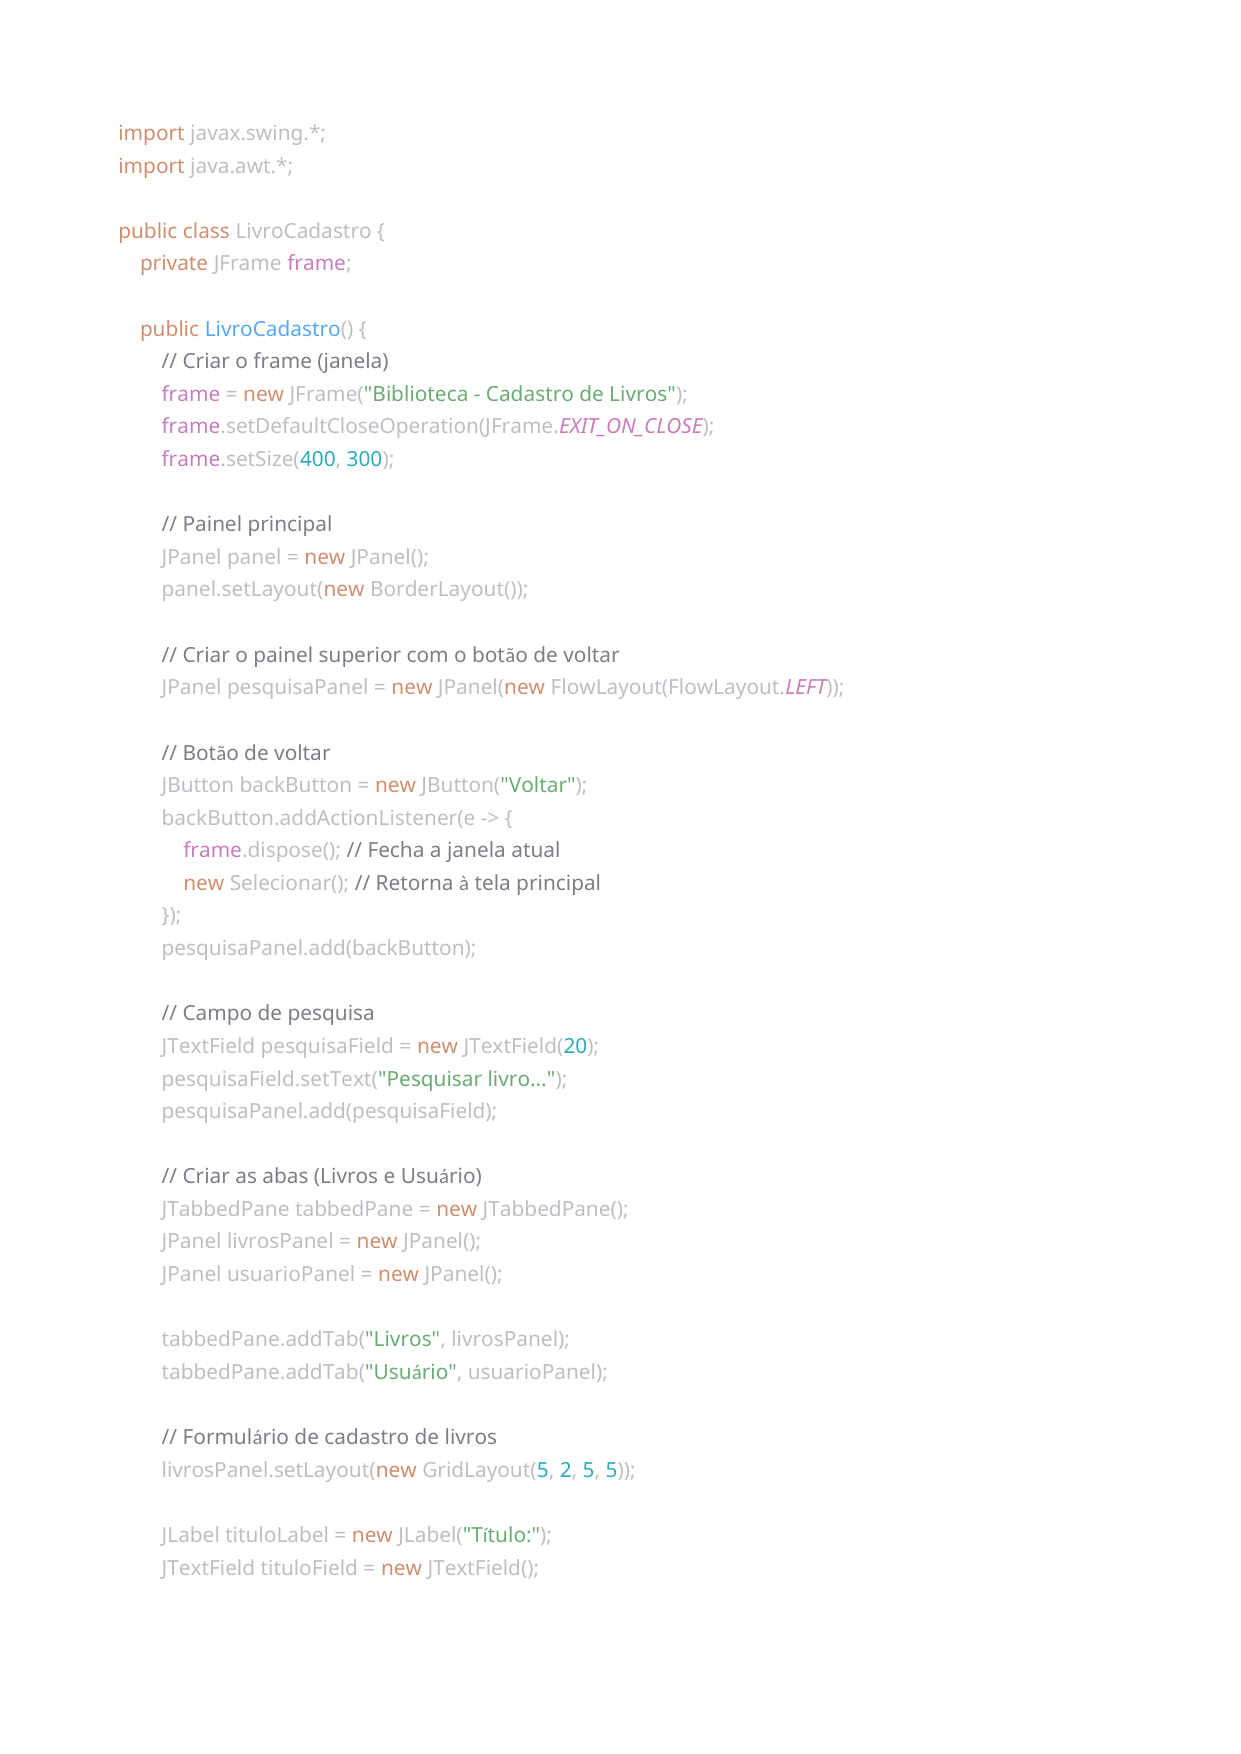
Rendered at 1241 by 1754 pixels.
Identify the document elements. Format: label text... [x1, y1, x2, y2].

text import javax.swing.*; import java.awt.*; public class LivroCadastro { private JFrame frame; public LivroCadastro() { // Criar o frame (janela) frame = new JFrame("Biblioteca - Cadastro de Livros"); frame.setDefaultCloseOperation(JFrame.EXIT_ON_CLOSE); frame.setSize(400, 300); // Painel principal JPanel panel = new JPanel(); panel.setLayout(new BorderLayout()); // Criar o painel superior com o botão de voltar JPanel pesquisaPanel = new JPanel(new FlowLayout(FlowLayout.LEFT)); // Botão de voltar JButton backButton = new JButton("Voltar"); backButton.addActionListener(e -> { frame.dispose(); // Fecha a janela atual new Selecionar(); // Retorna à tela principal }); pesquisaPanel.add(backButton); // Campo de pesquisa JTextField pesquisaField = new JTextField(20); pesquisaField.setText("Pesquisar livro..."); pesquisaPanel.add(pesquisaField); // Criar as abas (Livros e Usuário) JTabbedPane tabbedPane = new JTabbedPane(); JPanel livrosPanel = new JPanel(); JPanel usuarioPanel = new JPanel(); tabbedPane.addTab("Livros", livrosPanel); tabbedPane.addTab("Usuário", usuarioPanel); // Formulário de cadastro de livros livrosPanel.setLayout(new GridLayout(5, 2, 5, 5)); JLabel tituloLabel = new JLabel("Título:"); JTextField tituloField = new JTextField(); [118, 118, 1122, 1614]
